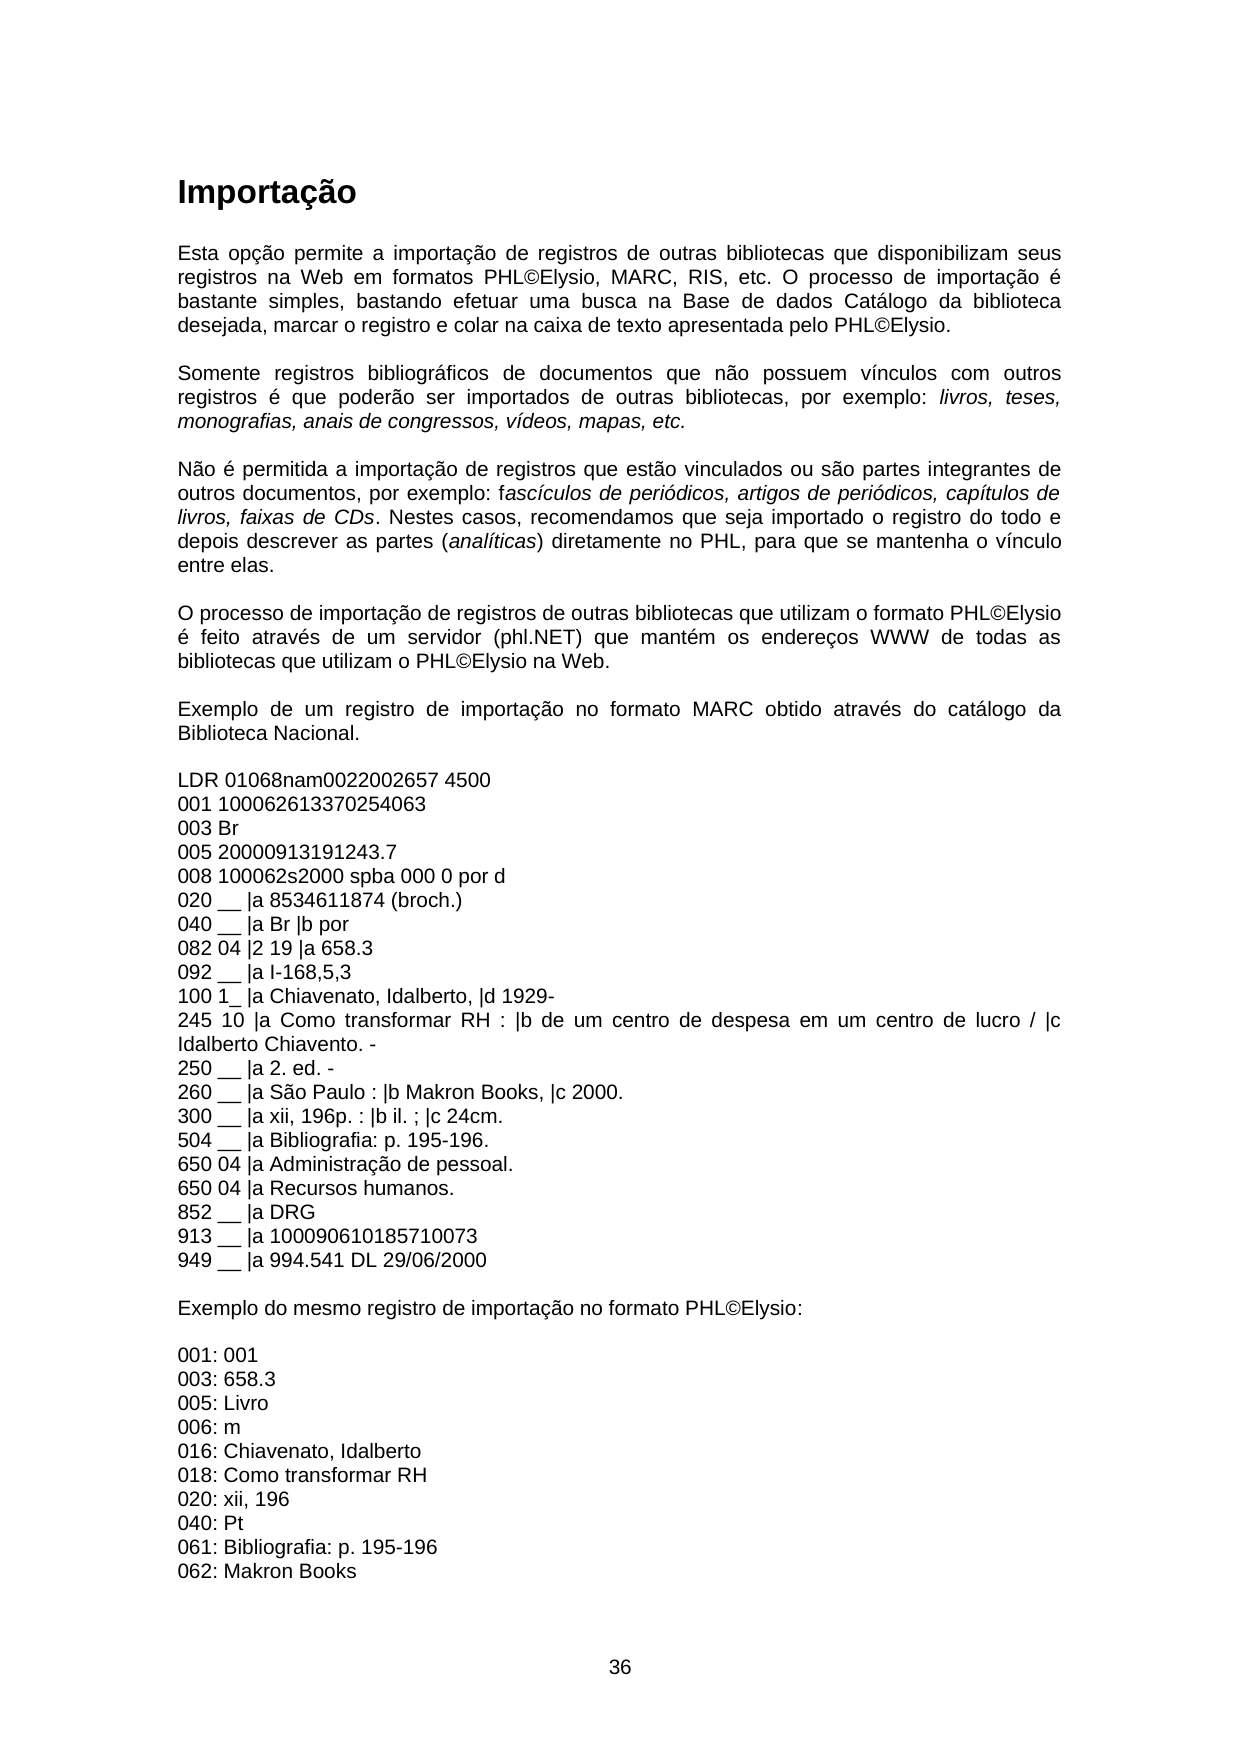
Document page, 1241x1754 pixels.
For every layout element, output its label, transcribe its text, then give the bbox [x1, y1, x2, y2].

text 008 100062s2000 spba 000 0 por d [177, 864, 1063, 888]
text 006: m [177, 1415, 1063, 1439]
text O processo de importação de registros de outras bibliotecas que utilizam o formato PHL©Elysio é feito através de um servidor (phl.NET) que mantém os endereços WWW de todas as bibliotecas que utilizam o PHL©Elysio na Web. [177, 601, 1063, 672]
text 005 20000913191243.7 [177, 840, 1063, 864]
text 016: Chiavenato, Idalberto [177, 1439, 1063, 1463]
text 040: Pt [177, 1511, 1063, 1535]
text 018: Como transformar RH [177, 1463, 1063, 1487]
subtitle Importação [177, 173, 1063, 211]
text 100 1_ |a Chiavenato, Idalberto, |d 1929- [177, 984, 1063, 1008]
text Exemplo do mesmo registro de importação no formato PHL©Elysio: [177, 1295, 1063, 1319]
text 852 __ |a DRG [177, 1199, 1063, 1223]
text 082 04 |2 19 |a 658.3 [177, 936, 1063, 960]
text 040 __ |a Br |b por [177, 912, 1063, 936]
text 949 __ |a 994.541 DL 29/06/2000 [177, 1247, 1063, 1271]
text 020 __ |a 8534611874 (broch.) [177, 888, 1063, 912]
text 003 Br [177, 816, 1063, 840]
text 001: 001 [177, 1343, 1063, 1367]
text LDR 01068nam0022002657 4500 [177, 768, 1063, 792]
text 001 100062613370254063 [177, 792, 1063, 816]
text 062: Makron Books [177, 1559, 1063, 1583]
text 650 04 |a Administração de pessoal. [177, 1152, 1063, 1176]
text 003: 658.3 [177, 1367, 1063, 1391]
text Não é permitida a importação de registros que estão vinculados ou são partes integrantes de outros documentos, por exemplo: fascículos de periódicos, artigos de periódicos, capítulos de livros, faixas de CDs. Nestes casos, recomendamos que seja importado o registro do todo e depois descrever as partes (analíticas) diretamente no PHL, para que se mantenha o vínculo entre elas. [177, 457, 1063, 577]
text 913 __ |a 100090610185710073 [177, 1223, 1063, 1247]
text 092 __ |a I-168,5,3 [177, 960, 1063, 984]
text 260 __ |a São Paulo : |b Makron Books, |c 2000. [177, 1080, 1063, 1104]
text 300 __ |a xii, 196p. : |b il. ; |c 24cm. [177, 1104, 1063, 1128]
text Exemplo de um registro de importação no formato MARC obtido através do catálogo da Biblioteca Nacional. [177, 696, 1063, 744]
text 650 04 |a Recursos humanos. [177, 1176, 1063, 1199]
text 020: xii, 196 [177, 1487, 1063, 1511]
text 504 __ |a Bibliografia: p. 195-196. [177, 1128, 1063, 1152]
text 250 __ |a 2. ed. - [177, 1056, 1063, 1080]
text Somente registros bibliográficos de documentos que não possuem vínculos com outros registros é que poderão ser importados de outras bibliotecas, por exemplo: livros, teses, monografias, anais de congressos, vídeos, mapas, etc. [177, 361, 1063, 433]
text 005: Livro [177, 1391, 1063, 1415]
text 245 10 |a Como transformar RH : |b de um centro de despesa em um centro de lucro / |c Idalberto Chiavento. - [177, 1008, 1063, 1056]
text 061: Bibliografia: p. 195-196 [177, 1535, 1063, 1559]
text Esta opção permite a importação de registros de outras bibliotecas que disponibilizam seus registros na Web em formatos PHL©Elysio, MARC, RIS, etc. O processo de importação é bastante simples, bastando efetuar uma busca na Base de dados Catálogo da biblioteca desejada, marcar o registro e colar na caixa de texto apresentada pelo PHL©Elysio. [177, 241, 1063, 337]
